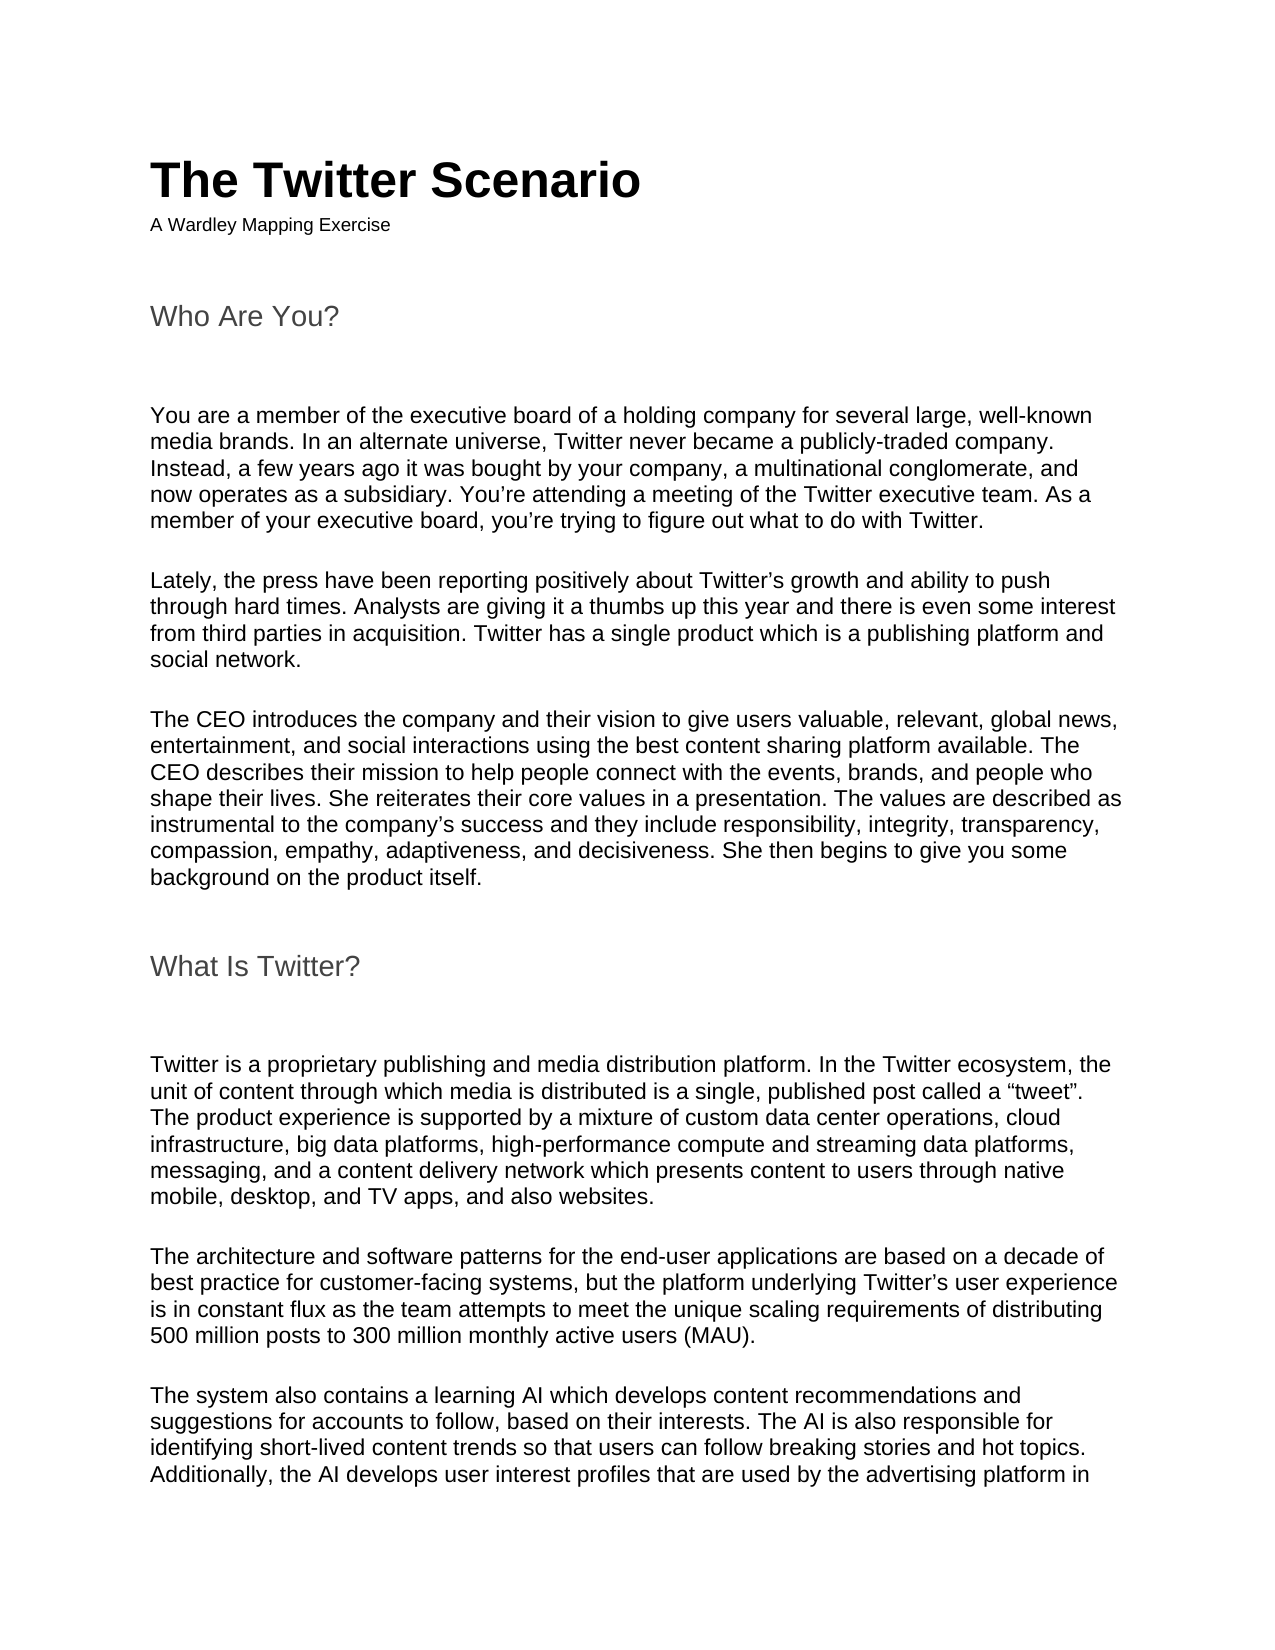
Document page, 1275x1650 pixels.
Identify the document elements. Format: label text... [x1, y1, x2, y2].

text The system also contains a learning AI which develops content recommendations and suggestions for accounts to follow, based on their interests. The AI is also responsible for identifying short-lived content trends so that users can follow breaking stories and hot topics. Additionally, the AI develops user interest profiles that are used by the advertising platform in [150, 1382, 1125, 1487]
text The CEO introduces the company and their vision to give users valuable, relevant, global news, entertainment, and social interactions using the best content sharing platform available. The CEO describes their mission to help people connect with the events, brands, and people who shape their lives. She reiterates their core values in a presentation. The values are described as instrumental to the company’s success and they include responsibility, integrity, transparency, compassion, empathy, adaptiveness, and decisiveness. She then begins to give you some background on the product itself. [150, 706, 1125, 890]
text Lately, the press have been reporting positively about Twitter’s growth and ability to push through hard times. Analysts are giving it a thumbs up this year and there is even some interest from third parties in acquisition. Twitter has a single product which is a publishing platform and social network. [150, 567, 1125, 672]
text You are a member of the executive board of a holding company for several large, well-known media brands. In an alternate universe, Twitter never became a publicly-traded company. Instead, a few years ago it was bought by your company, a multinational conglomerate, and now operates as a subsidiary. You’re attending a meeting of the Twitter executive team. As a member of your executive board, you’re trying to figure out what to do with Twitter. [150, 402, 1125, 534]
text The architecture and software patterns for the end-user applications are based on a decade of best practice for customer-facing systems, but the platform underlying Twitter’s user experience is in constant flux as the team attempts to meet the unique scaling requirements of distributing 500 million posts to 300 million monthly active users (MAU). [150, 1243, 1125, 1348]
subtitle What Is Twitter? [150, 948, 1125, 982]
text A Wardley Mapping Exercise [150, 214, 1125, 235]
subtitle Who Are You? [150, 299, 1125, 332]
title The Twitter Scenario [150, 150, 1125, 207]
text Twitter is a proprietary publishing and media distribution platform. In the Twitter ecosystem, the unit of content through which media is distributed is a single, published post called a “tweet”. The product experience is supported by a mixture of custom data center operations, cloud infrastructure, big data platforms, high-performance compute and streaming data platforms, messaging, and a content delivery network which presents content to users through native mobile, desktop, and TV apps, and also websites. [150, 1051, 1125, 1209]
